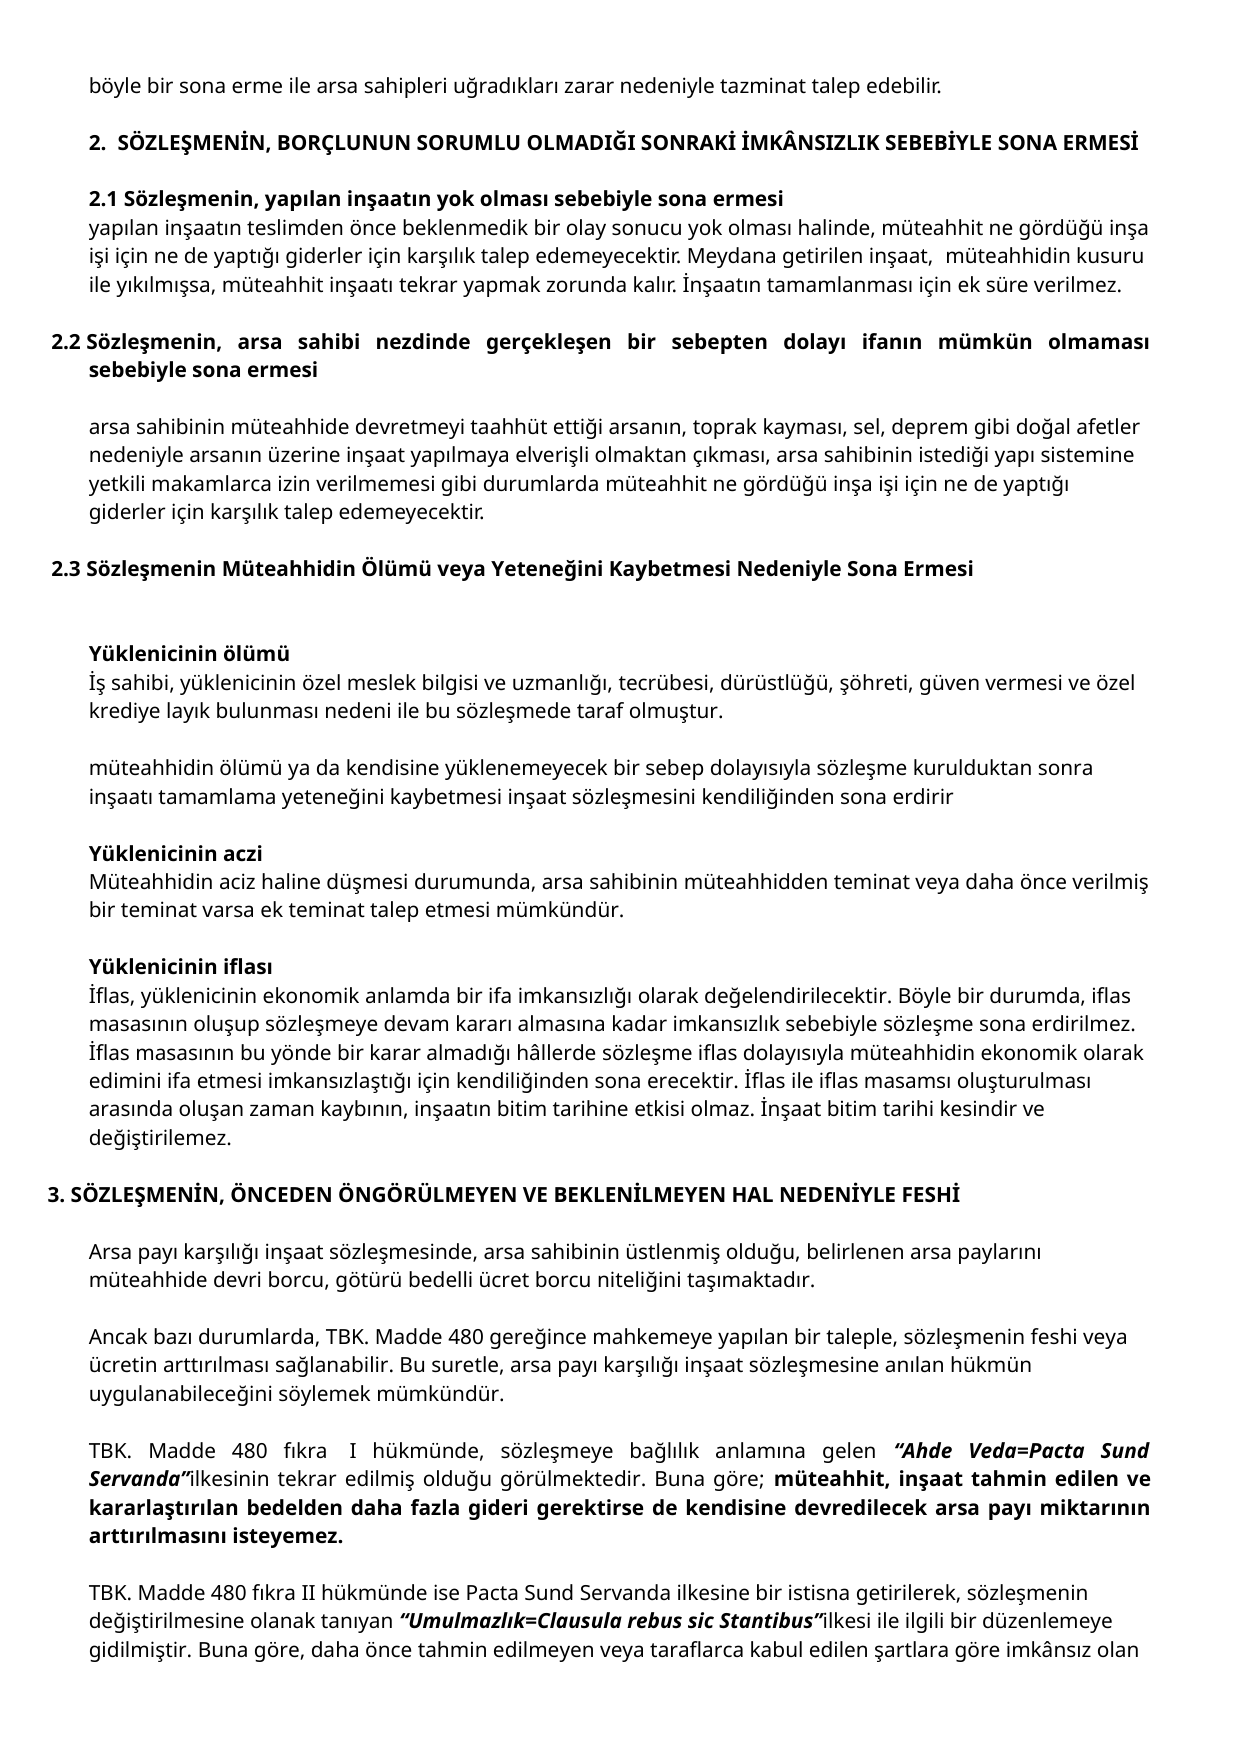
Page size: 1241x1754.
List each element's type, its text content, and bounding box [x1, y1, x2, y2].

text 2.3 Sözleşmenin Müteahhidin Ölümü veya Yeteneğini Kaybetmesi Nedeniyle Sona Ermesi [51, 554, 1152, 583]
text İflas, yüklenicinin ekonomik anlamda bir ifa imkansızlığı olarak değelendirilecektir. Böyle bir durumda, iflas masasının oluşup sözleşmeye devam kararı almasına kadar imkansızlık sebebiyle sözleşme sona erdirilmez. İflas masasının bu yönde bir karar almadığı hâllerde sözleşme iflas dolayısıyla müteahhidin ekonomik olarak edimini ifa etmesi imkansızlaştığı için kendiliğinden sona erecektir. İflas ile iflas masamsı oluşturulması arasında oluşan zaman kaybının, inşaatın bitim tarihine etkisi olmaz. İnşaat bitim tarihi kesindir ve değiştirilemez. [88, 981, 1152, 1151]
text 3. SÖZLEŞMENİN, ÖNCEDEN ÖNGÖRÜLMEYEN VE BEKLENİLMEYEN HAL NEDENİYLE FESHİ [47, 1180, 1152, 1208]
text Arsa payı karşılığı inşaat sözleşmesinde, arsa sahibinin üstlenmiş olduğu, belirlenen arsa paylarını müteahhide devri borcu, götürü bedelli ücret borcu niteliğini taşımaktadır. [88, 1237, 1152, 1294]
text arsa sahibinin müteahhide devretmeyi taahhüt ettiği arsanın, toprak kayması, sel, deprem gibi doğal afetler nedeniyle arsanın üzerine inşaat yapılmaya elverişli olmaktan çıkması, arsa sahibinin istediği yapı sistemine yetkili makamlarca izin verilmemesi gibi durumlarda müteahhit ne gördüğü inşa işi için ne de yaptığı giderler için karşılık talep edemeyecektir. [88, 412, 1152, 526]
text 2.2 Sözleşmenin, arsa sahibi nezdinde gerçekleşen bir sebepten dolayı ifanın mümkün olmaması sebebiyle sona ermesi [51, 327, 1152, 384]
text 2. SÖZLEŞMENİN, BORÇLUNUN SORUMLU OLMADIĞI SONRAKİ İMKÂNSIZLIK SEBEBİYLE SONA ERMESİ [88, 128, 1152, 156]
text İş sahibi, yüklenicinin özel meslek bilgisi ve uzmanlığı, tecrübesi, dürüstlüğü, şöhreti, güven vermesi ve özel krediye layık bulunması nedeni ile bu sözleşmede taraf olmuştur. [88, 668, 1152, 725]
text müteahhidin ölümü ya da kendisine yüklenemeyecek bir sebep dolayısıyla sözleşme kurulduktan sonra inşaatı tamamlama yeteneğini kaybetmesi inşaat sözleşmesini kendiliğinden sona erdirir [88, 753, 1152, 810]
text Müteahhidin aciz haline düşmesi durumunda, arsa sahibinin müteahhidden teminat veya daha önce verilmiş bir teminat varsa ek teminat talep etmesi mümkündür. [88, 867, 1152, 924]
text Ancak bazı durumlarda, TBK. Madde 480 gereğince mahkemeye yapılan bir taleple, sözleşmenin feshi veya ücretin arttırılması sağlanabilir. Bu suretle, arsa payı karşılığı inşaat sözleşmesine anılan hükmün uygulanabileceğini söylemek mümkündür. [88, 1322, 1152, 1407]
text 2.1 Sözleşmenin, yapılan inşaatın yok olması sebebiyle sona ermesi [88, 184, 1152, 213]
text TBK. Madde 480 fıkra II hükmünde ise Pacta Sund Servanda ilkesine bir istisna getirilerek, sözleşmenin değiştirilmesine olanak tanıyan “Umulmazlık=Clausula rebus sic Stantibus”ilkesi ile ilgili bir düzenlemeye gidilmiştir. Buna göre, daha önce tahmin edilmeyen veya taraflarca kabul edilen şartlara göre imkânsız olan [88, 1578, 1152, 1663]
text böyle bir sona erme ile arsa sahipleri uğradıkları zarar nedeniyle tazminat talep edebilir. [88, 71, 1152, 99]
text yapılan inşaatın teslimden önce beklenmedik bir olay sonucu yok olması halinde, müteahhit ne gördüğü inşa işi için ne de yaptığı giderler için karşılık talep edemeyecektir. Meydana getirilen inşaat, müteahhidin kusuru ile yıkılmışsa, müteahhit inşaatı tekrar yapmak zorunda kalır. İnşaatın tamamlanması için ek süre verilmez. [88, 213, 1152, 298]
text Yüklenicinin aczi [88, 839, 1152, 867]
text Yüklenicinin iflası [88, 952, 1152, 981]
text TBK. Madde 480 fıkra I hükmünde, sözleşmeye bağlılık anlamına gelen “Ahde Veda=Pacta Sund Servanda”ilkesinin tekrar edilmiş olduğu görülmektedir. Buna göre; müteahhit, inşaat tahmin edilen ve kararlaştırılan bedelden daha fazla gideri gerektirse de kendisine devredilecek arsa payı miktarının arttırılmasını isteyemez. [88, 1436, 1152, 1549]
text Yüklenicinin ölümü [88, 639, 1152, 668]
